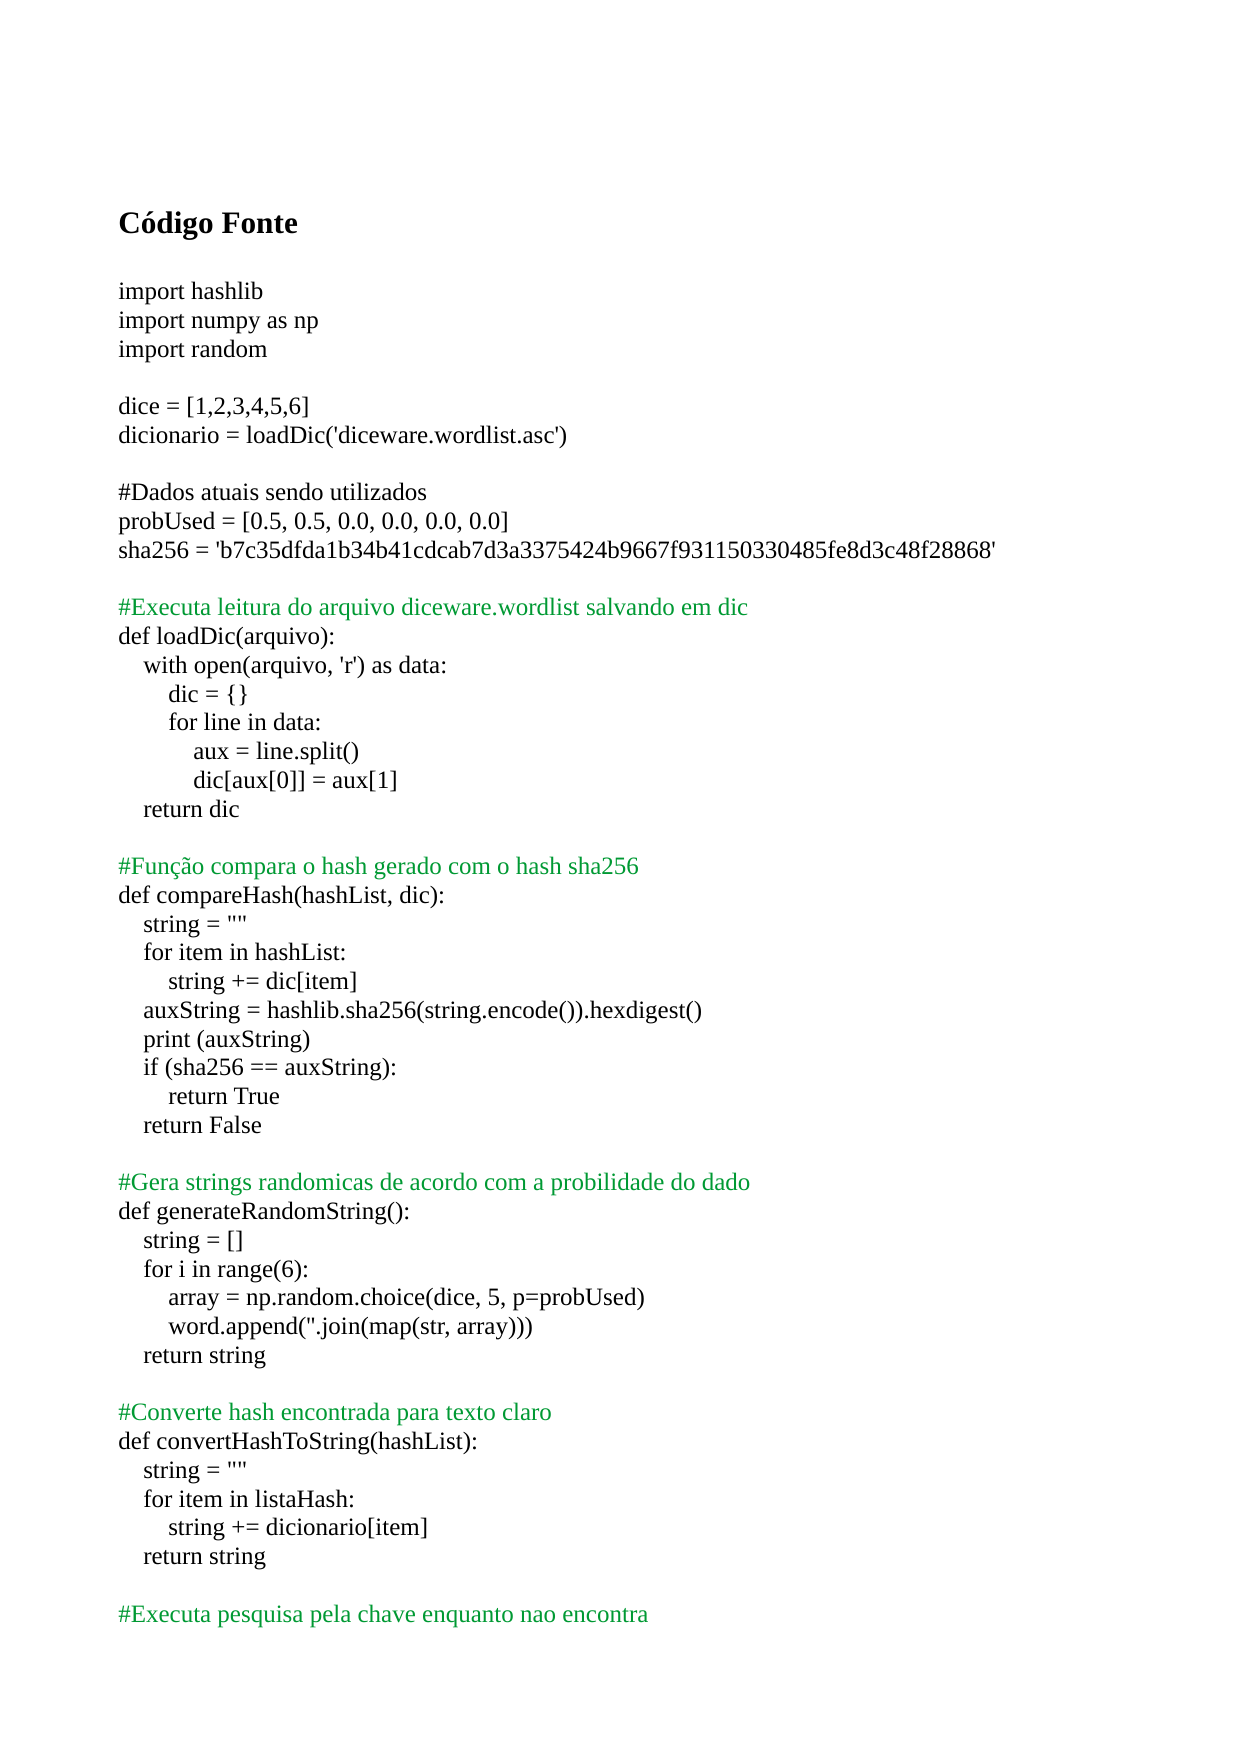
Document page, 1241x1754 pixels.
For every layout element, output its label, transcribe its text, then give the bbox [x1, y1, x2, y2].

text dicionario = loadDic('diceware.wordlist.asc') [118, 420, 1122, 449]
text for i in range(6): [118, 1254, 1122, 1282]
text probUsed = [0.5, 0.5, 0.0, 0.0, 0.0, 0.0] [118, 506, 1122, 535]
text aux = line.split() [118, 736, 1122, 765]
text def convertHashToString(hashList): [118, 1426, 1122, 1455]
text auxString = hashlib.sha256(string.encode()).hexdigest() [118, 995, 1122, 1024]
text def generateRandomString(): [118, 1196, 1122, 1225]
text import hashlib [118, 276, 1122, 305]
text dic = {} [118, 679, 1122, 707]
text import numpy as np [118, 305, 1122, 334]
text #Função compara o hash gerado com o hash sha256 [118, 851, 1122, 880]
text #Gera strings randomicas de acordo com a probilidade do dado [118, 1167, 1122, 1196]
text return False [118, 1110, 1122, 1139]
text return dic [118, 794, 1122, 822]
text string = [] [118, 1225, 1122, 1254]
text print (auxString) [118, 1024, 1122, 1052]
text array = np.random.choice(dice, 5, p=probUsed) [118, 1282, 1122, 1311]
text string += dic[item] [118, 966, 1122, 995]
text sha256 = 'b7c35dfda1b34b41cdcab7d3a3375424b9667f931150330485fe8d3c48f28868' [118, 535, 1122, 564]
text #Dados atuais sendo utilizados [118, 477, 1122, 506]
text import random [118, 334, 1122, 362]
text return True [118, 1081, 1122, 1110]
text dice = [1,2,3,4,5,6] [118, 391, 1122, 420]
text #Executa leitura do arquivo diceware.wordlist salvando em dic [118, 592, 1122, 621]
text return string [118, 1340, 1122, 1369]
text return string [118, 1541, 1122, 1570]
text dic[aux[0]] = aux[1] [118, 765, 1122, 794]
text def compareHash(hashList, dic): [118, 880, 1122, 909]
text for line in data: [118, 707, 1122, 736]
text word.append(''.join(map(str, array))) [118, 1311, 1122, 1340]
text if (sha256 == auxString): [118, 1052, 1122, 1081]
text #Executa pesquisa pela chave enquanto nao encontra [118, 1599, 1122, 1627]
text def loadDic(arquivo): [118, 621, 1122, 650]
text string += dicionario[item] [118, 1512, 1122, 1541]
text #Converte hash encontrada para texto claro [118, 1397, 1122, 1426]
text string = "" [118, 909, 1122, 937]
text for item in listaHash: [118, 1484, 1122, 1512]
text string = "" [118, 1455, 1122, 1484]
text for item in hashList: [118, 937, 1122, 966]
text with open(arquivo, 'r') as data: [118, 650, 1122, 679]
text Código Fonte [118, 204, 1122, 240]
